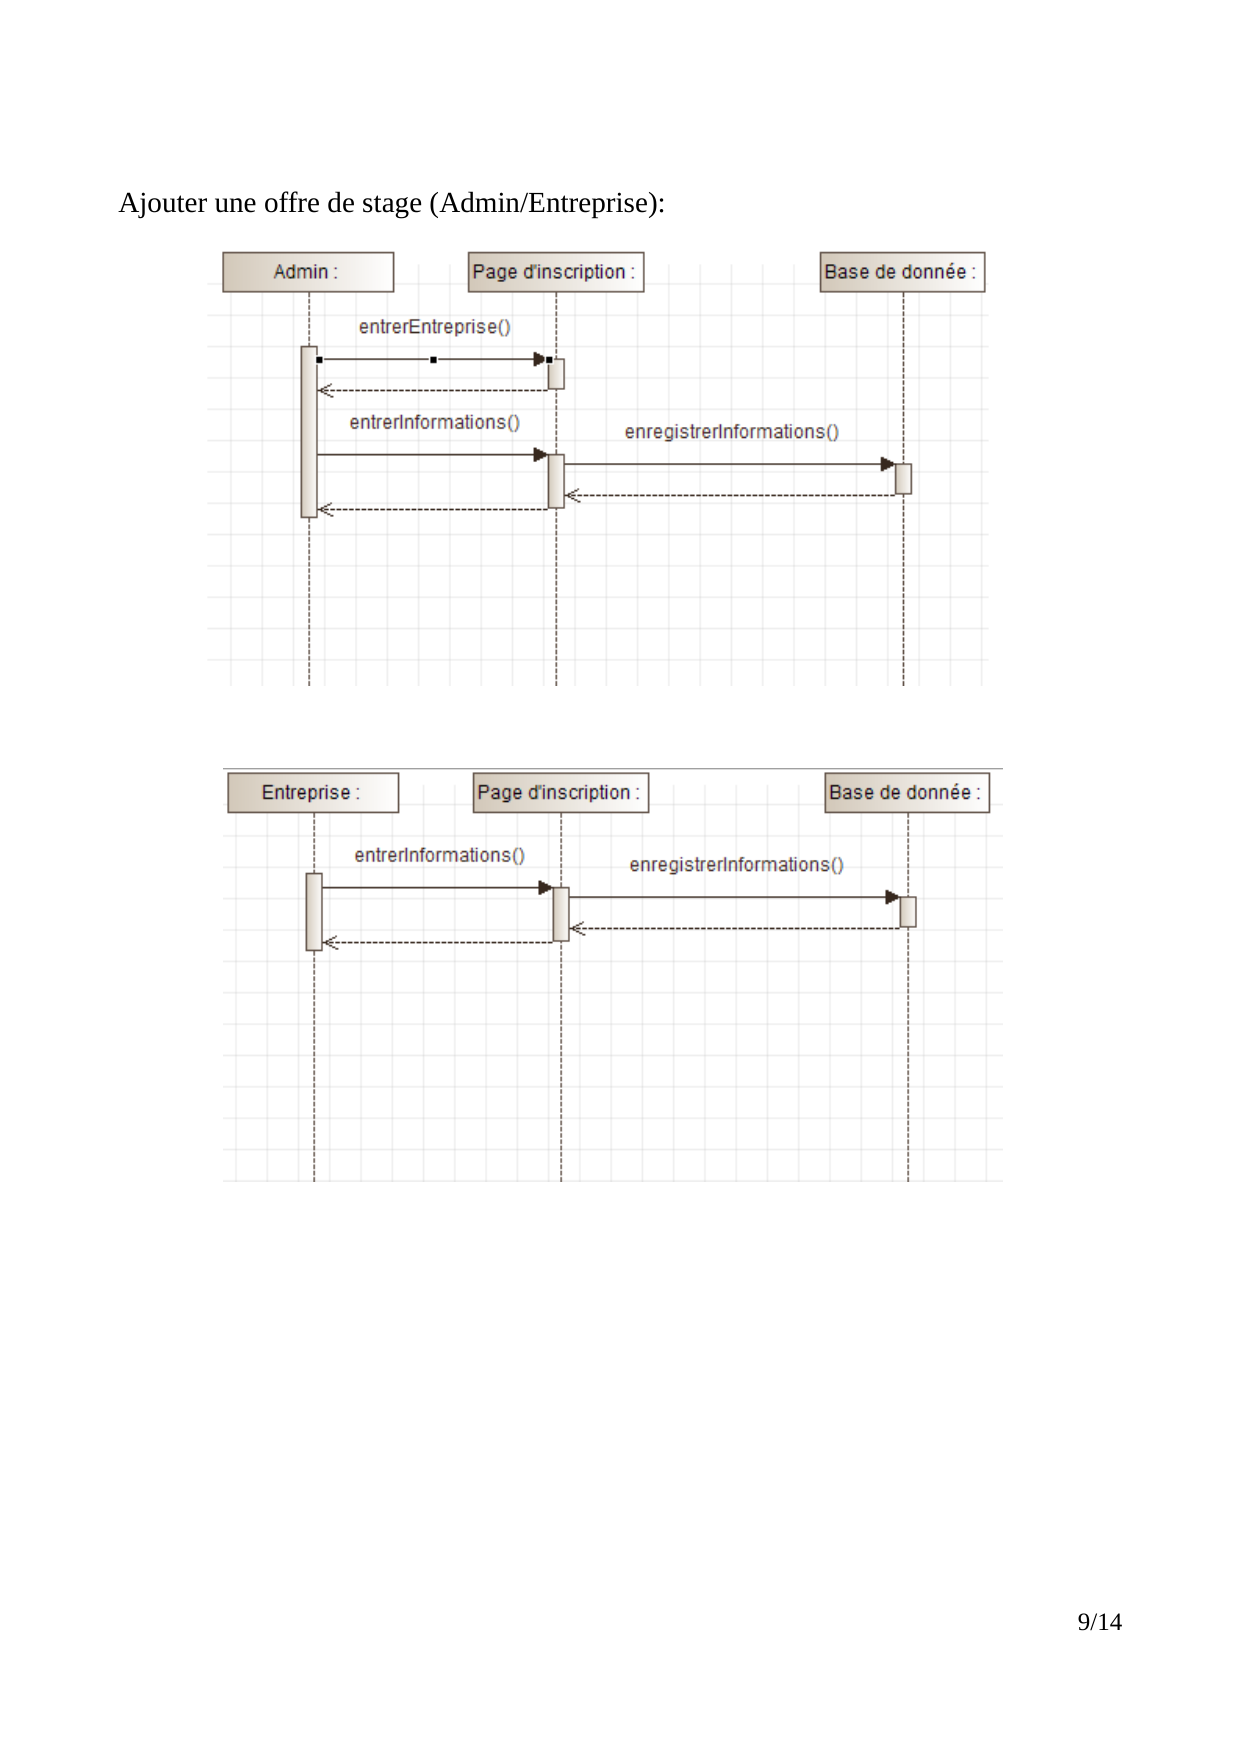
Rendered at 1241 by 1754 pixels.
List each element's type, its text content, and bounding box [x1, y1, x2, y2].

picture [223, 768, 1003, 1182]
text Ajouter une offre de stage (Admin/Entreprise): [118, 185, 1122, 219]
picture [207, 250, 989, 686]
